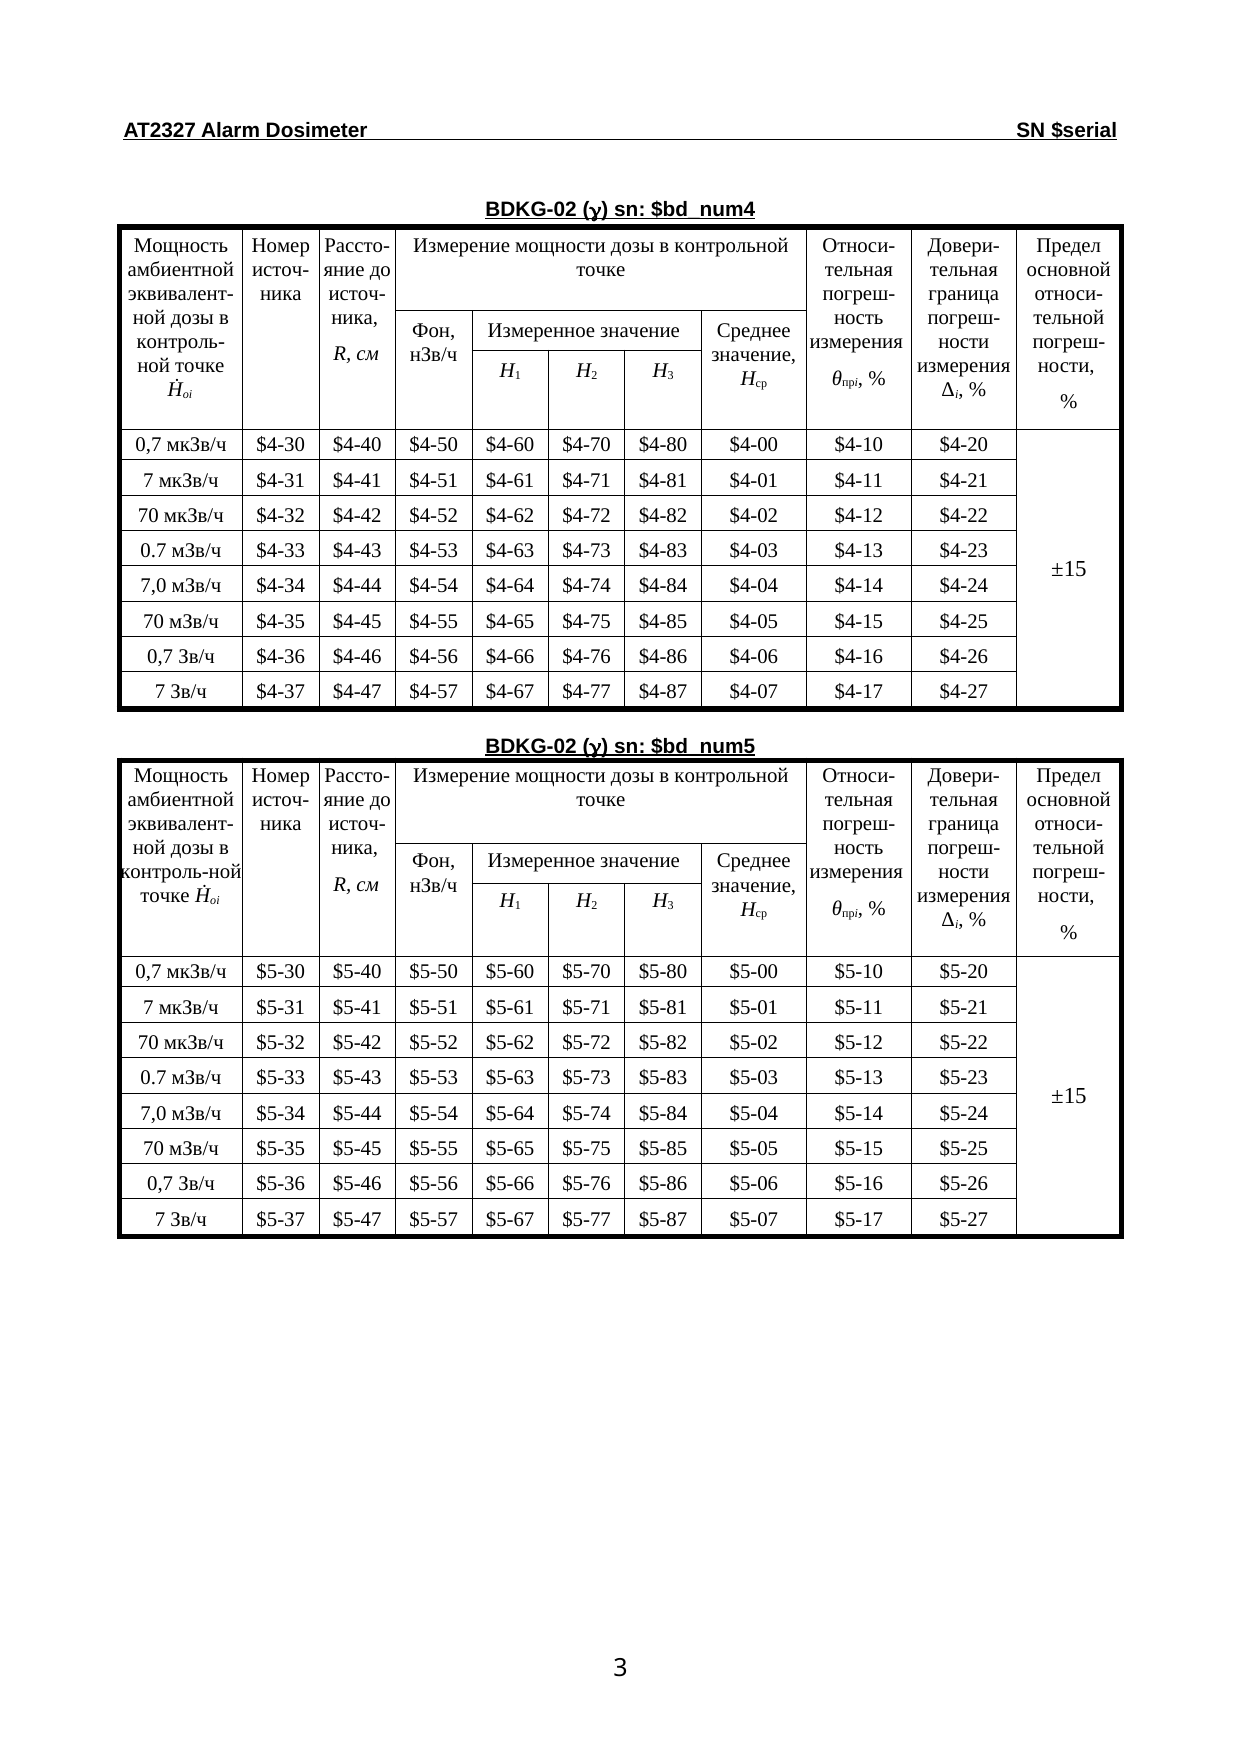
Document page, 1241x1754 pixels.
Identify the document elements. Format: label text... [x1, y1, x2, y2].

table_cell $5-46 [320, 1164, 395, 1198]
table_cell $4-83 [625, 531, 701, 565]
table_cell $5-76 [549, 1164, 624, 1198]
table_cell H2 [549, 884, 624, 956]
table_cell $4-46 [320, 637, 395, 671]
table_cell 0,7 мкЗв/ч [122, 430, 242, 459]
table_cell $5-51 [396, 987, 472, 1022]
table_cell $5-33 [243, 1058, 319, 1092]
table_cell $5-10 [807, 957, 911, 986]
table_cell $4-80 [625, 430, 701, 459]
table_cell ±15 [1017, 430, 1119, 706]
table_cell $4-72 [549, 496, 624, 530]
table_cell $4-34 [243, 566, 319, 601]
table_cell $4-42 [320, 496, 395, 530]
table_cell $5-32 [243, 1023, 319, 1057]
table_cell $4-13 [807, 531, 911, 565]
table_cell H3 [625, 351, 701, 429]
table_cell $5-31 [243, 987, 319, 1022]
table_cell Мощность амбиентной эквивалент-ной дозы в контроль-ной точке Ḣoi [122, 230, 242, 429]
table_cell 70 мкЗв/ч [122, 496, 242, 530]
table_cell Относи-тельная погреш-ность измерения θпрi, % [807, 230, 911, 429]
table_cell $5-45 [320, 1129, 395, 1163]
table_cell $5-34 [243, 1094, 319, 1128]
table_cell $4-71 [549, 460, 624, 494]
table_cell 7,0 мЗв/ч [122, 566, 242, 601]
table_cell $5-23 [912, 1058, 1016, 1092]
table_cell $4-73 [549, 531, 624, 565]
table_cell $4-33 [243, 531, 319, 565]
table_cell $5-75 [549, 1129, 624, 1163]
table_cell H3 [625, 884, 701, 956]
table_cell $4-61 [473, 460, 548, 494]
table_cell $5-55 [396, 1129, 472, 1163]
table_cell $5-77 [549, 1199, 624, 1234]
table_cell $5-85 [625, 1129, 701, 1163]
table_cell Предел основной относи-тельной погреш-ности, % [1017, 763, 1119, 956]
table_cell 0.7 мЗв/ч [122, 1058, 242, 1092]
table_cell $5-01 [702, 987, 806, 1022]
table_cell $4-11 [807, 460, 911, 494]
table_cell $5-30 [243, 957, 319, 986]
table_cell $4-00 [702, 430, 806, 459]
table_cell $5-26 [912, 1164, 1016, 1198]
table_cell $5-44 [320, 1094, 395, 1128]
table_cell $5-65 [473, 1129, 548, 1163]
table_cell $4-82 [625, 496, 701, 530]
table_cell H2 [549, 351, 624, 429]
table_cell $5-57 [396, 1199, 472, 1234]
table_cell $5-83 [625, 1058, 701, 1092]
table_cell $4-03 [702, 531, 806, 565]
table_cell $5-60 [473, 957, 548, 986]
table_cell $5-54 [396, 1094, 472, 1128]
table_cell 7 Зв/ч [122, 672, 242, 706]
table_cell $4-57 [396, 672, 472, 706]
table_cell $5-17 [807, 1199, 911, 1234]
table_cell $4-44 [320, 566, 395, 601]
table_cell $4-16 [807, 637, 911, 671]
table_cell $5-64 [473, 1094, 548, 1128]
table_cell 7 мкЗв/ч [122, 987, 242, 1022]
table_cell $4-24 [912, 566, 1016, 601]
table_header BDKG-02 () sn: $bd_num5 [119, 712, 1121, 758]
table_cell $5-12 [807, 1023, 911, 1057]
table_cell $5-11 [807, 987, 911, 1022]
table_cell $4-05 [702, 602, 806, 636]
table_cell $5-87 [625, 1199, 701, 1234]
table_cell $5-42 [320, 1023, 395, 1057]
table_cell Измеренное значение [473, 844, 701, 883]
table_cell $4-63 [473, 531, 548, 565]
table_cell $4-17 [807, 672, 911, 706]
table_cell Среднее значение, Hср [702, 311, 806, 429]
table_cell $4-12 [807, 496, 911, 530]
table_cell Довери-тельная граница погреш-ности измерения Δi, % [912, 763, 1016, 956]
table_cell $4-07 [702, 672, 806, 706]
table_cell $4-23 [912, 531, 1016, 565]
table_cell $4-40 [320, 430, 395, 459]
table_cell $4-26 [912, 637, 1016, 671]
table_cell $5-35 [243, 1129, 319, 1163]
table_cell $5-63 [473, 1058, 548, 1092]
table_cell 70 мЗв/ч [122, 602, 242, 636]
table_cell Номер источ-ника [243, 763, 319, 956]
table_cell $4-76 [549, 637, 624, 671]
table_cell $5-03 [702, 1058, 806, 1092]
table_cell 7 мкЗв/ч [122, 460, 242, 494]
table_cell $5-70 [549, 957, 624, 986]
table_cell Измеренное значение [473, 311, 701, 349]
table_cell $4-50 [396, 430, 472, 459]
table_cell $4-70 [549, 430, 624, 459]
table_cell $5-00 [702, 957, 806, 986]
table_cell 70 мкЗв/ч [122, 1023, 242, 1057]
table_cell $5-56 [396, 1164, 472, 1198]
table_cell $4-01 [702, 460, 806, 494]
table_cell $4-10 [807, 430, 911, 459]
table_cell $4-30 [243, 430, 319, 459]
table_cell $5-62 [473, 1023, 548, 1057]
table_cell Довери-тельная граница погреш-ности измерения Δi, % [912, 230, 1016, 429]
table_cell $4-32 [243, 496, 319, 530]
table_cell $5-24 [912, 1094, 1016, 1128]
table_cell $5-73 [549, 1058, 624, 1092]
table_cell $5-22 [912, 1023, 1016, 1057]
table_cell $4-56 [396, 637, 472, 671]
table_cell $4-31 [243, 460, 319, 494]
table_cell $4-65 [473, 602, 548, 636]
table_cell $5-36 [243, 1164, 319, 1198]
table_cell $4-04 [702, 566, 806, 601]
table_cell $5-07 [702, 1199, 806, 1234]
table_cell $5-50 [396, 957, 472, 986]
table_cell $5-66 [473, 1164, 548, 1198]
table_cell $5-86 [625, 1164, 701, 1198]
table_cell $4-77 [549, 672, 624, 706]
table_cell $4-62 [473, 496, 548, 530]
table_cell $4-36 [243, 637, 319, 671]
table_cell $5-06 [702, 1164, 806, 1198]
table_cell Рассто-яние до источ-ника, R, см [320, 230, 395, 429]
table_cell $4-67 [473, 672, 548, 706]
table_cell Рассто-яние до источ-ника, R, см [320, 763, 395, 956]
table_cell $5-40 [320, 957, 395, 986]
table_cell 70 мЗв/ч [122, 1129, 242, 1163]
table_cell $5-02 [702, 1023, 806, 1057]
table_cell $5-81 [625, 987, 701, 1022]
table_cell $5-20 [912, 957, 1016, 986]
table_cell $4-47 [320, 672, 395, 706]
table_cell 7 Зв/ч [122, 1199, 242, 1234]
table_cell Среднее значение, Hср [702, 844, 806, 956]
table_cell $4-20 [912, 430, 1016, 459]
table_header BDKG-02 () sn: $bd_num4 [119, 179, 1121, 224]
table_cell $5-41 [320, 987, 395, 1022]
table_cell $5-14 [807, 1094, 911, 1128]
table_cell $5-21 [912, 987, 1016, 1022]
table_cell Измерение мощности дозы в контрольной точке [396, 230, 806, 310]
table_cell $5-80 [625, 957, 701, 986]
table_cell $5-15 [807, 1129, 911, 1163]
table_cell $4-60 [473, 430, 548, 459]
table_cell $5-72 [549, 1023, 624, 1057]
table_cell $4-87 [625, 672, 701, 706]
table_cell $4-21 [912, 460, 1016, 494]
table_cell Предел основной относи-тельной погреш-ности, % [1017, 230, 1119, 429]
table_cell $4-52 [396, 496, 472, 530]
table_cell $5-05 [702, 1129, 806, 1163]
table_cell $4-27 [912, 672, 1016, 706]
table_cell Относи-тельная погреш-ность измерения θпрi, % [807, 763, 911, 956]
table_cell $4-22 [912, 496, 1016, 530]
table_cell $5-84 [625, 1094, 701, 1128]
table_cell 7,0 мЗв/ч [122, 1094, 242, 1128]
table_cell $5-71 [549, 987, 624, 1022]
table_cell $5-67 [473, 1199, 548, 1234]
table_cell $4-81 [625, 460, 701, 494]
table_cell $4-06 [702, 637, 806, 671]
table_cell $4-14 [807, 566, 911, 601]
table_cell $4-74 [549, 566, 624, 601]
table_cell $4-45 [320, 602, 395, 636]
table_cell $5-47 [320, 1199, 395, 1234]
table_cell H1 [473, 884, 548, 956]
table_cell $4-86 [625, 637, 701, 671]
table_cell $5-74 [549, 1094, 624, 1128]
table_cell $4-64 [473, 566, 548, 601]
table_cell $5-16 [807, 1164, 911, 1198]
table_cell ±15 [1017, 957, 1119, 1234]
table_cell Фон, нЗв/ч [396, 844, 472, 956]
table_cell $4-84 [625, 566, 701, 601]
table_cell $5-13 [807, 1058, 911, 1092]
table_cell $5-25 [912, 1129, 1016, 1163]
table_cell $4-02 [702, 496, 806, 530]
table_cell Фон, нЗв/ч [396, 311, 472, 429]
table_cell Измерение мощности дозы в контрольной точке [396, 763, 806, 843]
table_cell 0.7 мЗв/ч [122, 531, 242, 565]
table_cell Мощность амбиентной эквивалент-ной дозы в контроль-ной точке Ḣoi [122, 763, 242, 956]
table_cell $4-25 [912, 602, 1016, 636]
table_cell $5-53 [396, 1058, 472, 1092]
table_cell $5-52 [396, 1023, 472, 1057]
table_cell $5-61 [473, 987, 548, 1022]
table_cell $4-75 [549, 602, 624, 636]
table_cell $5-37 [243, 1199, 319, 1234]
table_cell $4-41 [320, 460, 395, 494]
table_cell 0,7 мкЗв/ч [122, 957, 242, 986]
table_cell 0,7 Зв/ч [122, 1164, 242, 1198]
table_cell $4-37 [243, 672, 319, 706]
table_cell $4-54 [396, 566, 472, 601]
table_cell $4-66 [473, 637, 548, 671]
table_cell $4-53 [396, 531, 472, 565]
table_cell H1 [473, 351, 548, 429]
table_cell $4-43 [320, 531, 395, 565]
table_cell $4-85 [625, 602, 701, 636]
table_cell $4-35 [243, 602, 319, 636]
table_cell $5-43 [320, 1058, 395, 1092]
table_cell $4-15 [807, 602, 911, 636]
table_cell Номер источ-ника [243, 230, 319, 429]
table_cell 0,7 Зв/ч [122, 637, 242, 671]
table_cell $4-55 [396, 602, 472, 636]
table_cell $5-82 [625, 1023, 701, 1057]
table_cell $5-27 [912, 1199, 1016, 1234]
table_cell $5-04 [702, 1094, 806, 1128]
table_cell $4-51 [396, 460, 472, 494]
